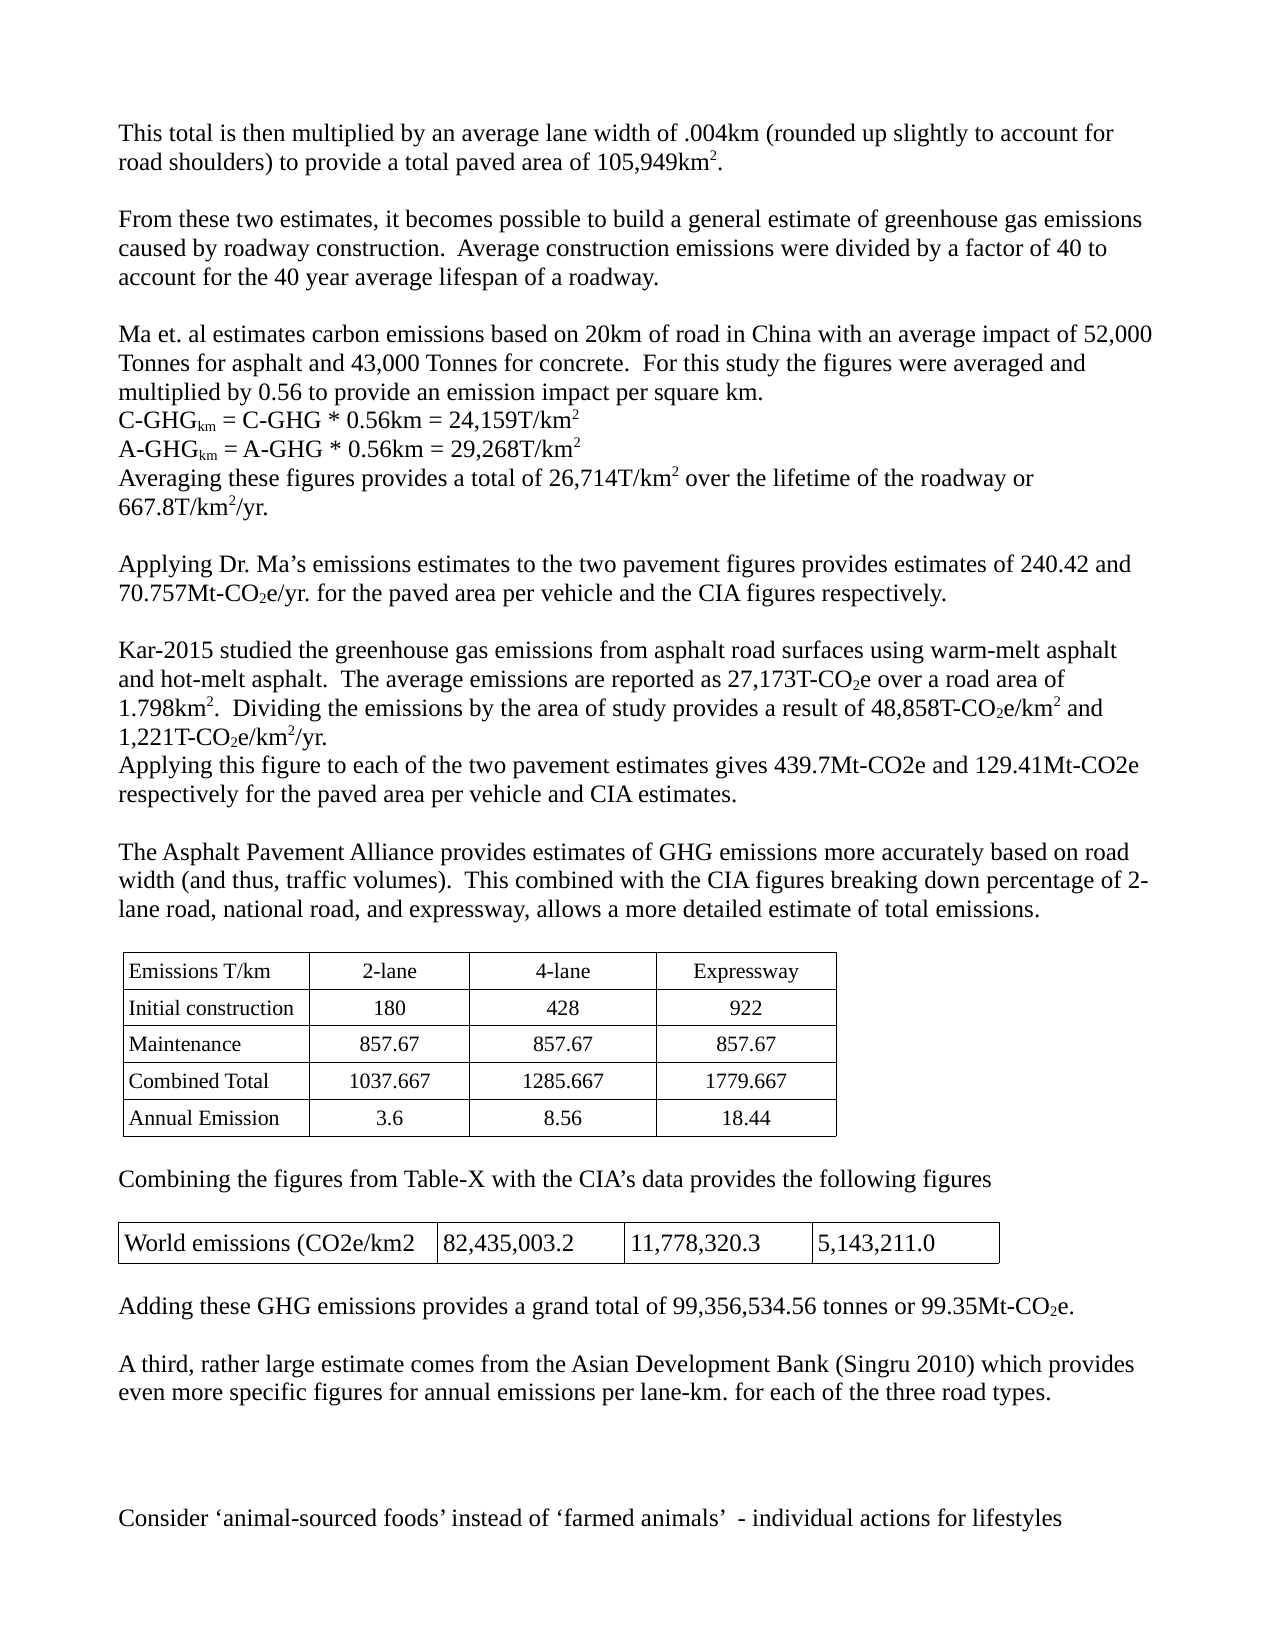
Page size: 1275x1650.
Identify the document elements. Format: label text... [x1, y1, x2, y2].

text Ma et. al estimates carbon emissions based on 20km of road in China with an average impact of 52,000 Tonnes for asphalt and 43,000 Tonnes for concrete. For this study the figures were averaged and multiplied by 0.56 to provide an emission impact per square km. [118, 319, 1157, 406]
table_cell 922 [657, 990, 836, 1025]
table_header World emissions (CO2e/km2 [119, 1223, 437, 1262]
table_cell 1779.667 [657, 1063, 836, 1099]
text A-GHGkm = A-GHG * 0.56km = 29,268T/km2 [118, 434, 1157, 463]
table_cell 18.44 [657, 1100, 836, 1136]
text A third, rather large estimate comes from the Asian Development Bank (Singru 2010) which provides even more specific figures for annual emissions per lane-km. for each of the three road types. [118, 1349, 1157, 1406]
table_cell 1037.667 [310, 1063, 469, 1099]
table_header 82,435,003.2 [438, 1223, 624, 1262]
table_header 5,143,211.0 [813, 1223, 999, 1262]
text Kar-2015 studied the greenhouse gas emissions from asphalt road surfaces using warm-melt asphalt and hot-melt asphalt. The average emissions are reported as 27,173T-CO2e over a road area of 1.798km2. Dividing the emissions by the area of study provides a result of 48,858T-CO2e/km2 and 1,221T-CO2e/km2/yr. [118, 636, 1157, 751]
table_header 11,778,320.3 [625, 1223, 812, 1262]
text From these two estimates, it becomes possible to build a general estimate of greenhouse gas emissions caused by roadway construction. Average construction emissions were divided by a factor of 40 to account for the 40 year average lifespan of a roadway. [118, 204, 1157, 291]
text Adding these GHG emissions provides a grand total of 99,356,534.56 tonnes or 99.35Mt-CO2e. [118, 1291, 1157, 1320]
text The Asphalt Pavement Alliance provides estimates of GHG emissions more accurately based on road width (and thus, traffic volumes). This combined with the CIA figures breaking down percentage of 2-lane road, national road, and expressway, allows a more detailed estimate of total emissions. [118, 837, 1157, 923]
table_cell 1285.667 [470, 1063, 656, 1099]
table_header Expressway [657, 953, 836, 989]
text Applying this figure to each of the two pavement estimates gives 439.7Mt-CO2e and 129.41Mt-CO2e respectively for the paved area per vehicle and CIA estimates. [118, 751, 1157, 808]
table_header 4-lane [470, 953, 656, 989]
table_header 2-lane [310, 953, 469, 989]
table_cell 180 [310, 990, 469, 1025]
table_cell Combined Total [124, 1063, 309, 1099]
table_header Emissions T/km [124, 953, 309, 989]
table_cell 428 [470, 990, 656, 1025]
table_cell 857.67 [310, 1026, 469, 1062]
table_cell 857.67 [657, 1026, 836, 1062]
table_cell Maintenance [124, 1026, 309, 1062]
text C-GHGkm = C-GHG * 0.56km = 24,159T/km2 [118, 406, 1157, 434]
table_cell 857.67 [470, 1026, 656, 1062]
text This total is then multiplied by an average lane width of .004km (rounded up slightly to account for road shoulders) to provide a total paved area of 105,949km2. [118, 118, 1157, 176]
text Averaging these figures provides a total of 26,714T/km2 over the lifetime of the roadway or 667.8T/km2/yr. [118, 463, 1157, 521]
table_cell 8.56 [470, 1100, 656, 1136]
text Applying Dr. Ma’s emissions estimates to the two pavement figures provides estimates of 240.42 and 70.757Mt-CO2e/yr. for the paved area per vehicle and the CIA figures respectively. [118, 549, 1157, 607]
table_cell Initial construction [124, 990, 309, 1025]
table_cell Annual Emission [124, 1100, 309, 1136]
text Combining the figures from Table-X with the CIA’s data provides the following figures [118, 1164, 1157, 1193]
table_cell 3.6 [310, 1100, 469, 1136]
